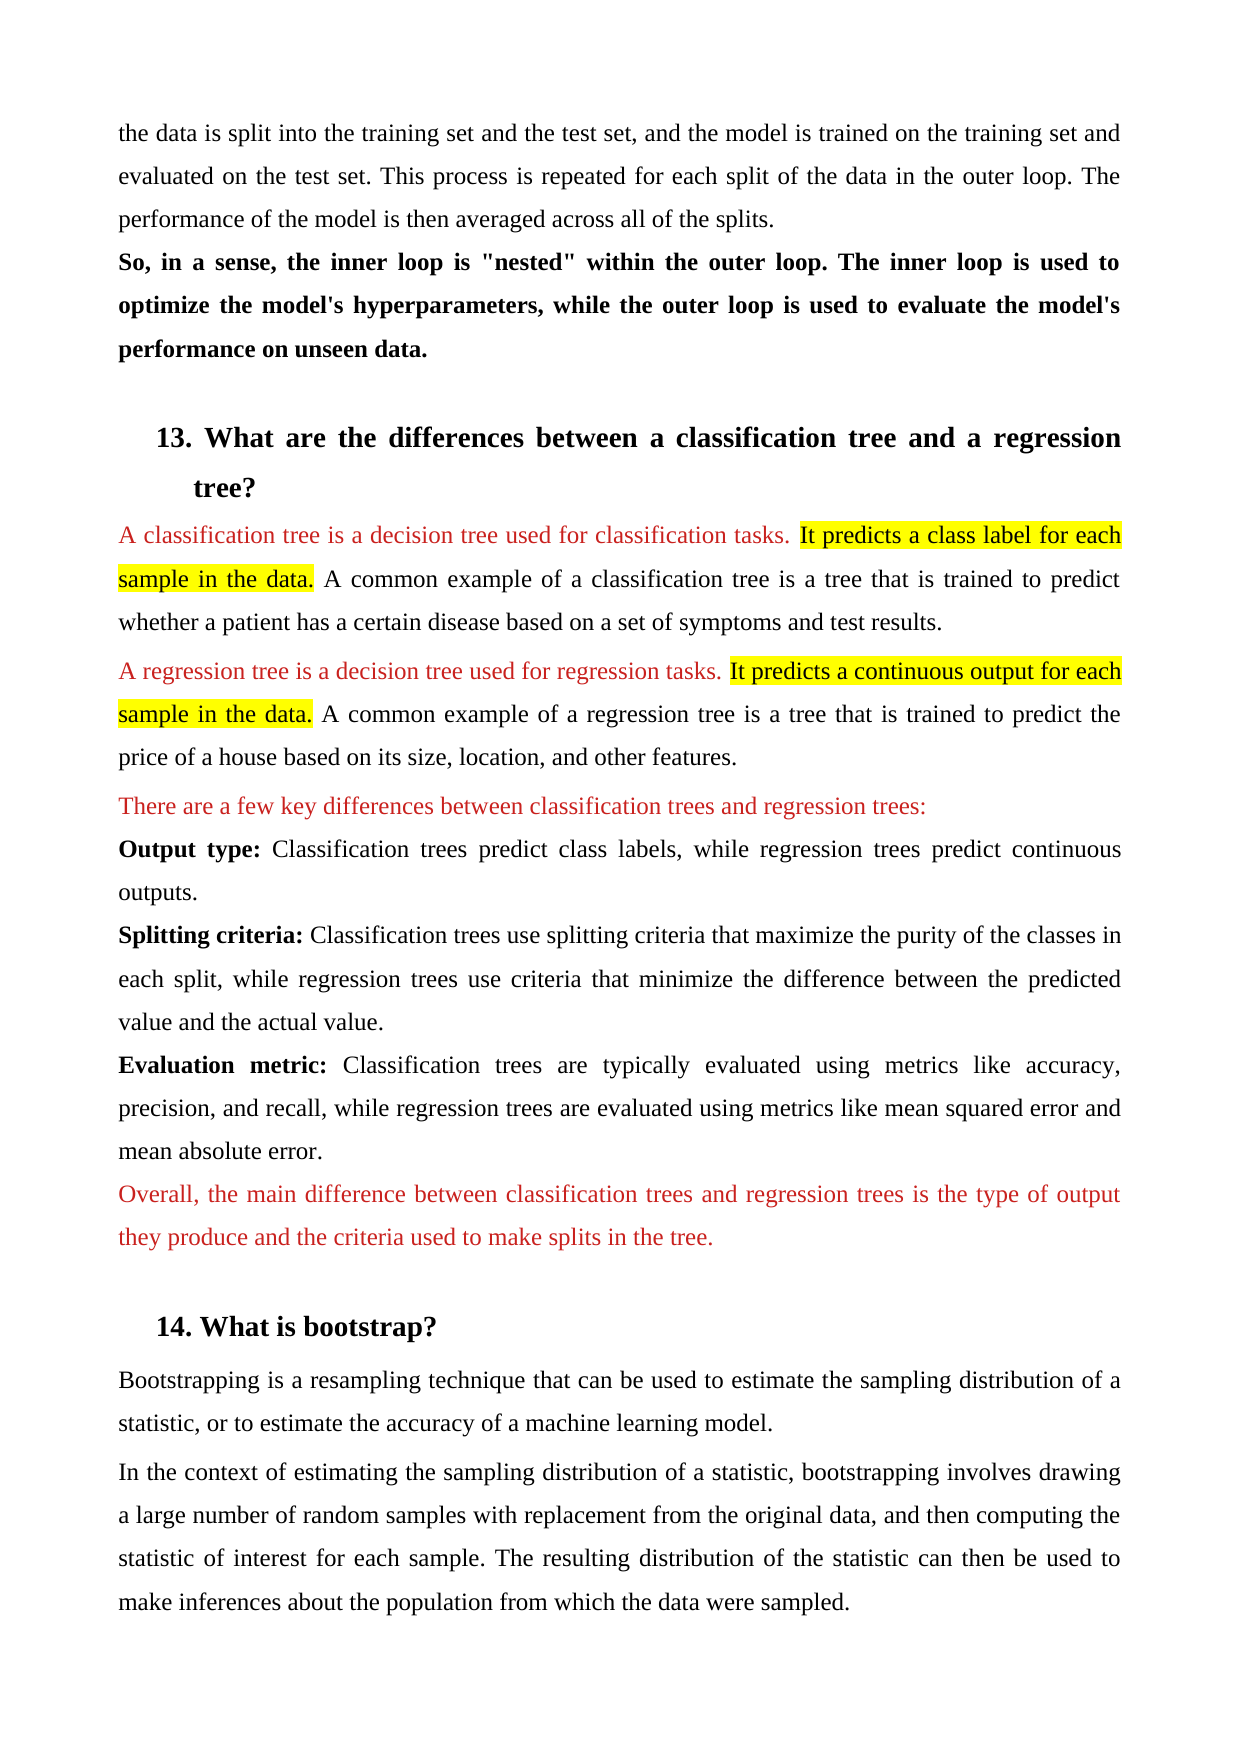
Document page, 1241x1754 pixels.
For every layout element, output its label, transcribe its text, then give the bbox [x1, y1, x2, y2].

text Bootstrapping is a resampling technique that can be used to estimate the sampling distribution of a statistic, or to estimate the accuracy of a machine learning model. [118, 1365, 1122, 1437]
text the data is split into the training set and the test set, and the model is trained on the training set and evaluated on the test set. This process is repeated for each split of the data in the outer loop. The performance of the model is then averaged across all of the splits. [118, 118, 1122, 233]
text Output type: Classification trees predict class labels, while regression trees predict continuous outputs. [118, 834, 1122, 906]
list What is bootstrap? [156, 1309, 1122, 1342]
text There are a few key differences between classification trees and regression trees: [118, 791, 1122, 820]
text A regression tree is a decision tree used for regression tasks. It predicts a continuous output for each sample in the data. A common example of a regression tree is a tree that is trained to predict the price of a house based on its size, location, and other features. [118, 656, 1122, 771]
list What are the differences between a classification tree and a regression tree? [156, 420, 1122, 504]
text In the context of estimating the sampling distribution of a statistic, bootstrapping involves drawing a large number of random samples with replacement from the original data, and then computing the statistic of interest for each sample. The resulting distribution of the statistic can then be used to make inferences about the population from which the data were sampled. [118, 1457, 1122, 1615]
text Splitting criteria: Classification trees use splitting criteria that maximize the purity of the classes in each split, while regression trees use criteria that minimize the difference between the predicted value and the actual value. [118, 921, 1122, 1036]
text A classification tree is a decision tree used for classification tasks. It predicts a class label for each sample in the data. A common example of a classification tree is a tree that is trained to predict whether a patient has a certain disease based on a set of symptoms and test results. [118, 521, 1122, 636]
text So, in a sense, the inner loop is "nested" within the outer loop. The inner loop is used to optimize the model's hyperparameters, while the outer loop is used to evaluate the model's performance on unseen data. [118, 247, 1122, 362]
text Overall, the main difference between classification trees and regression trees is the type of output they produce and the criteria used to make splits in the tree. [118, 1179, 1122, 1251]
text Evaluation metric: Classification trees are typically evaluated using metrics like accuracy, precision, and recall, while regression trees are evaluated using metrics like mean squared error and mean absolute error. [118, 1050, 1122, 1165]
